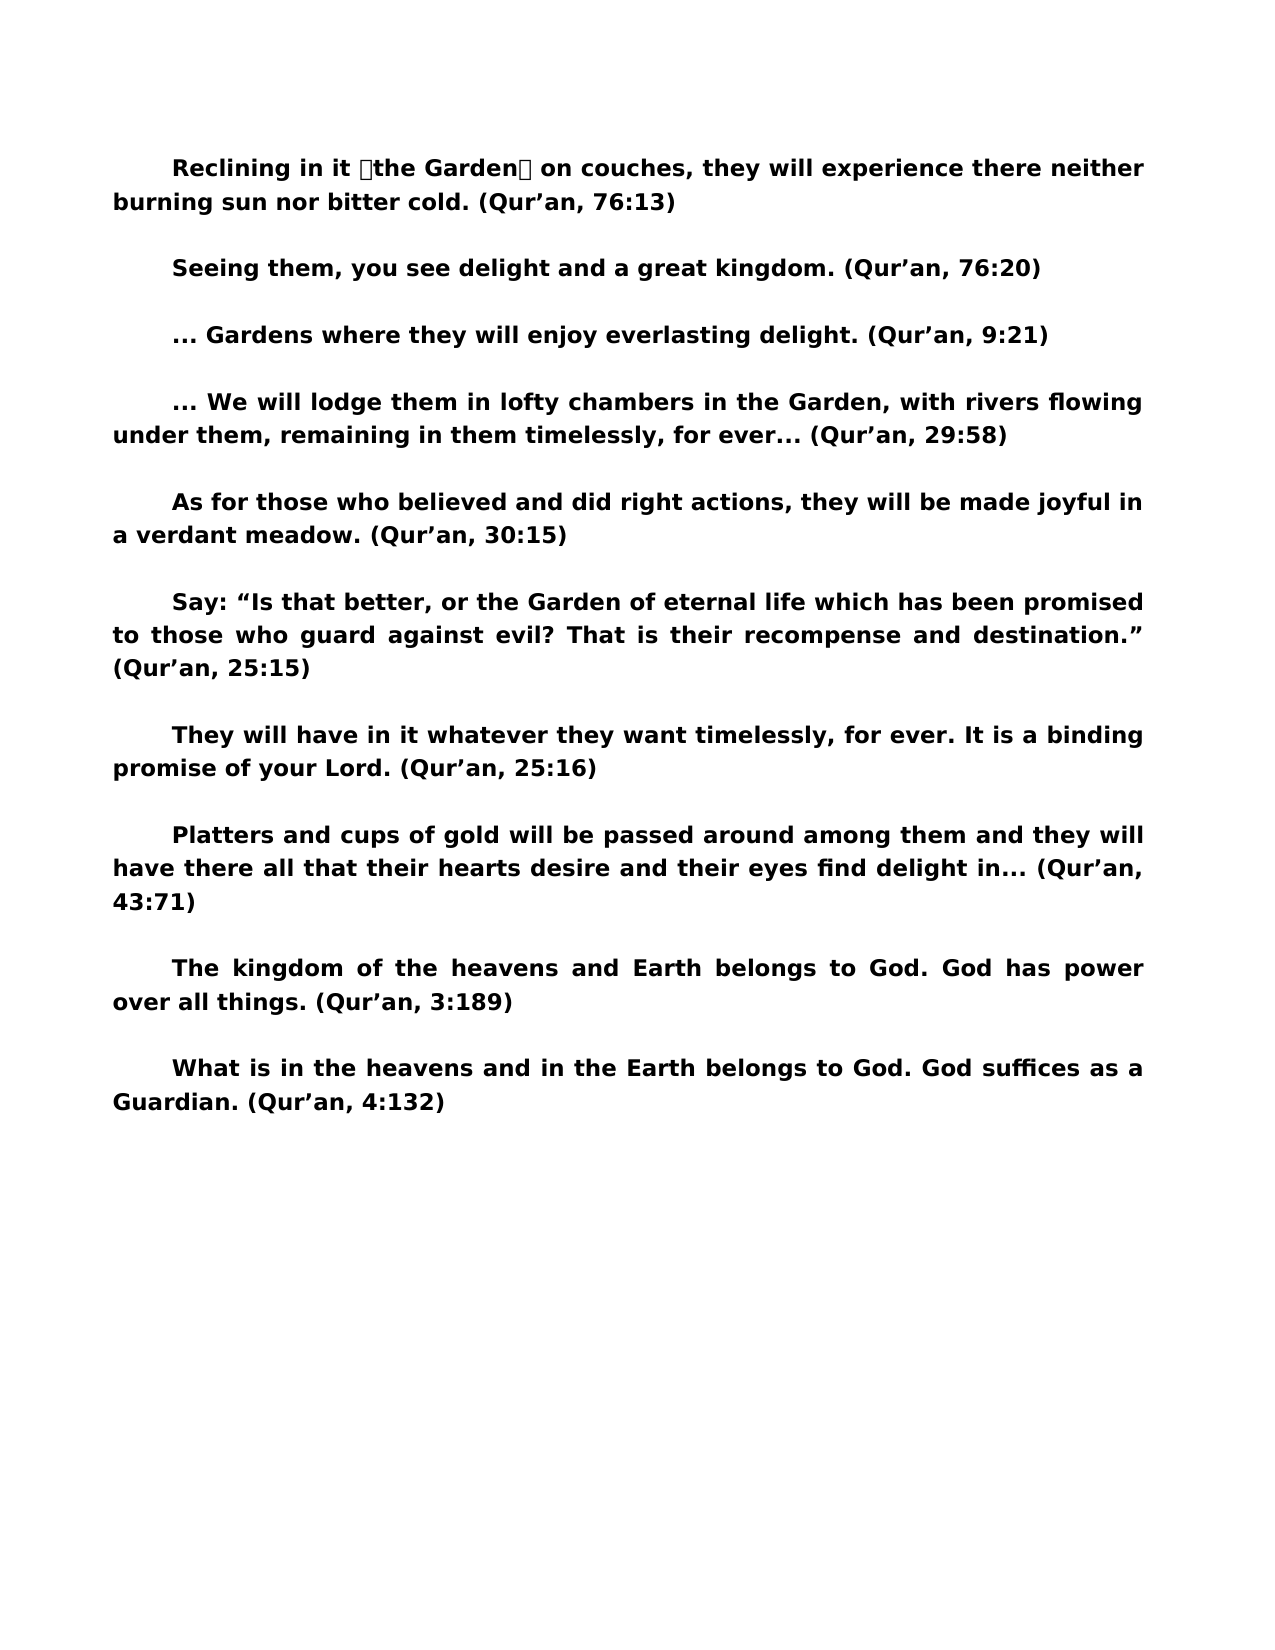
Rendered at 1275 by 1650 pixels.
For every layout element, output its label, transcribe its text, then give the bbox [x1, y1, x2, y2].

text Seeing them, you see delight and a great kingdom. (Qur’an, 76:20) [112, 250, 1145, 283]
text Say: “Is that better, or the Garden of eternal life which has been promised to those who guard against evil? That is their recompense and destination.” (Qur’an, 25:15) [112, 583, 1145, 683]
text ... We will lodge them in lofty chambers in the Garden, with rivers flowing under them, remaining in them timelessly, for ever... (Qur’an, 29:58) [112, 383, 1145, 450]
text What is in the heavens and in the Earth belongs to God. God suffices as a Guardian. (Qur’an, 4:132) [112, 1050, 1145, 1117]
text They will have in it whatever they want timelessly, for ever. It is a binding promise of your Lord. (Qur’an, 25:16) [112, 717, 1145, 783]
text Reclining in it the Garden on couches, they will experience there neither burning sun nor bitter cold. (Qur’an, 76:13) [112, 150, 1145, 217]
text Platters and cups of gold will be passed around among them and they will have there all that their hearts desire and their eyes find delight in... (Qur’an, 43:71) [112, 817, 1145, 917]
text As for those who believed and did right actions, they will be made joyful in a verdant meadow. (Qur’an, 30:15) [112, 483, 1145, 550]
text The kingdom of the heavens and Earth belongs to God. God has power over all things. (Qur’an, 3:189) [112, 950, 1145, 1017]
text ... Gardens where they will enjoy everlasting delight. (Qur’an, 9:21) [112, 317, 1145, 350]
